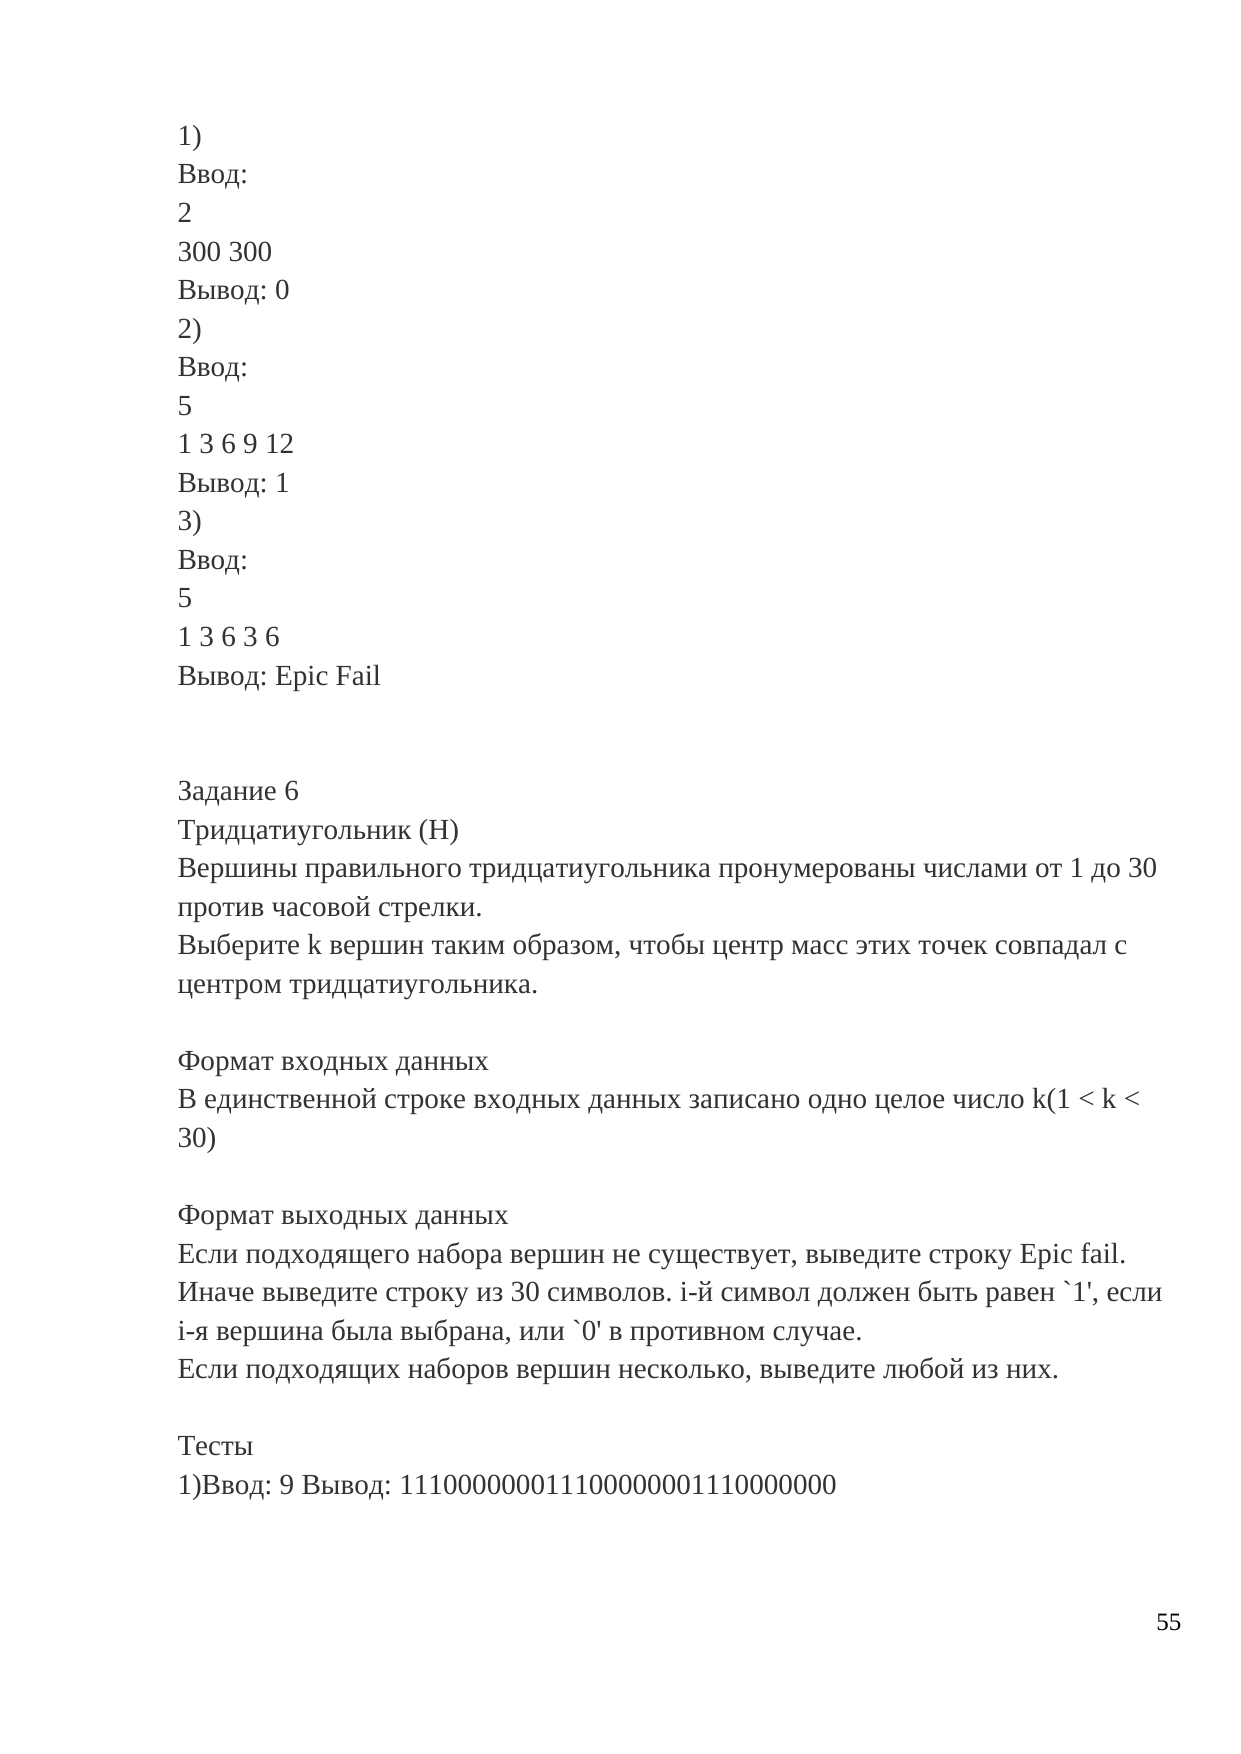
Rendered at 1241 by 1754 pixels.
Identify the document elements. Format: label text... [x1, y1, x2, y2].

text Задание 6 [177, 773, 1181, 807]
text 300 300 [177, 234, 1181, 267]
text Если подходящего набора вершин не существует, выведите строку Epic fail. [177, 1236, 1181, 1269]
text В единственной строке входных данных записано одно целое число k(1 < k < 30) [177, 1082, 1181, 1154]
text 5 [177, 581, 1181, 614]
text Формат входных данных [177, 1043, 1181, 1077]
text Вершины правильного тридцатиугольника пронумерованы числами от 1 до 30 против часовой стрелки. [177, 850, 1181, 922]
text Тридцатиугольник (H) [177, 812, 1181, 845]
text Если подходящих наборов вершин несколько, выведите любой из них. [177, 1351, 1181, 1385]
text Вывод: 1 [177, 465, 1181, 498]
text Вывод: Epic Fail [177, 658, 1181, 691]
text Иначе выведите строку из 30 символов. i-й символ должен быть равен `1', если i-я вершина была выбрана, или `0' в противном случае. [177, 1274, 1181, 1346]
text 1) [177, 118, 1181, 152]
text 2) [177, 311, 1181, 344]
text 1)Ввод: 9 Вывод: 111000000011100000001110000000 [177, 1467, 1181, 1501]
text Выберите k вершин таким образом, чтобы центр масс этих точек совпадал с центром тридцатиугольника. [177, 927, 1181, 999]
text Формат выходных данных [177, 1197, 1181, 1231]
text 2 [177, 195, 1181, 229]
text Вывод: 0 [177, 272, 1181, 306]
text Ввод: [177, 157, 1181, 190]
text Ввод: [177, 542, 1181, 576]
text 1 3 6 9 12 [177, 426, 1181, 460]
text Тесты [177, 1428, 1181, 1462]
text 1 3 6 3 6 [177, 619, 1181, 653]
text 3) [177, 503, 1181, 537]
text 5 [177, 388, 1181, 421]
text Ввод: [177, 349, 1181, 383]
